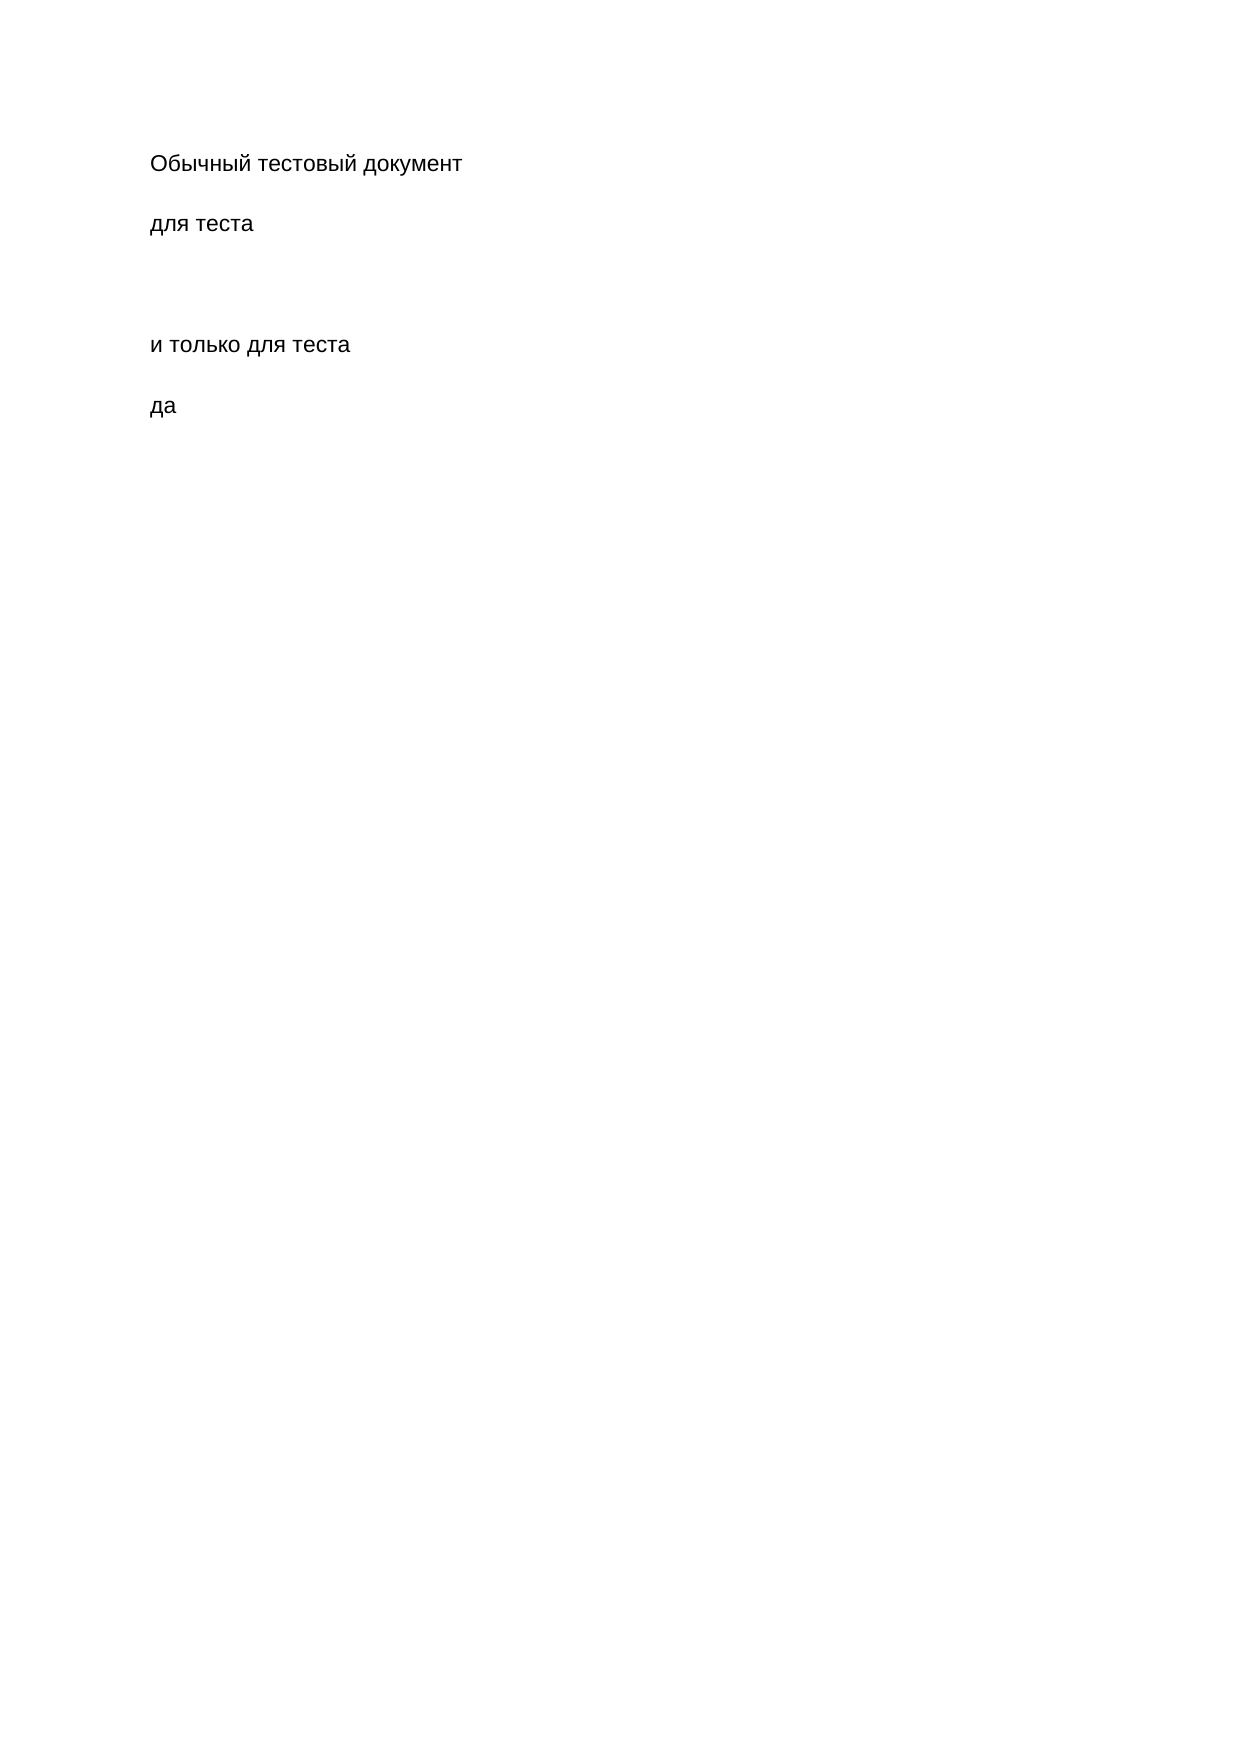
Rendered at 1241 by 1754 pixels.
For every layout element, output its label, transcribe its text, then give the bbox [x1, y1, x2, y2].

text и только для теста [150, 331, 1090, 358]
text Обычный тестовый документ [150, 150, 1090, 176]
text да [150, 392, 1090, 418]
text для теста [150, 210, 1090, 237]
